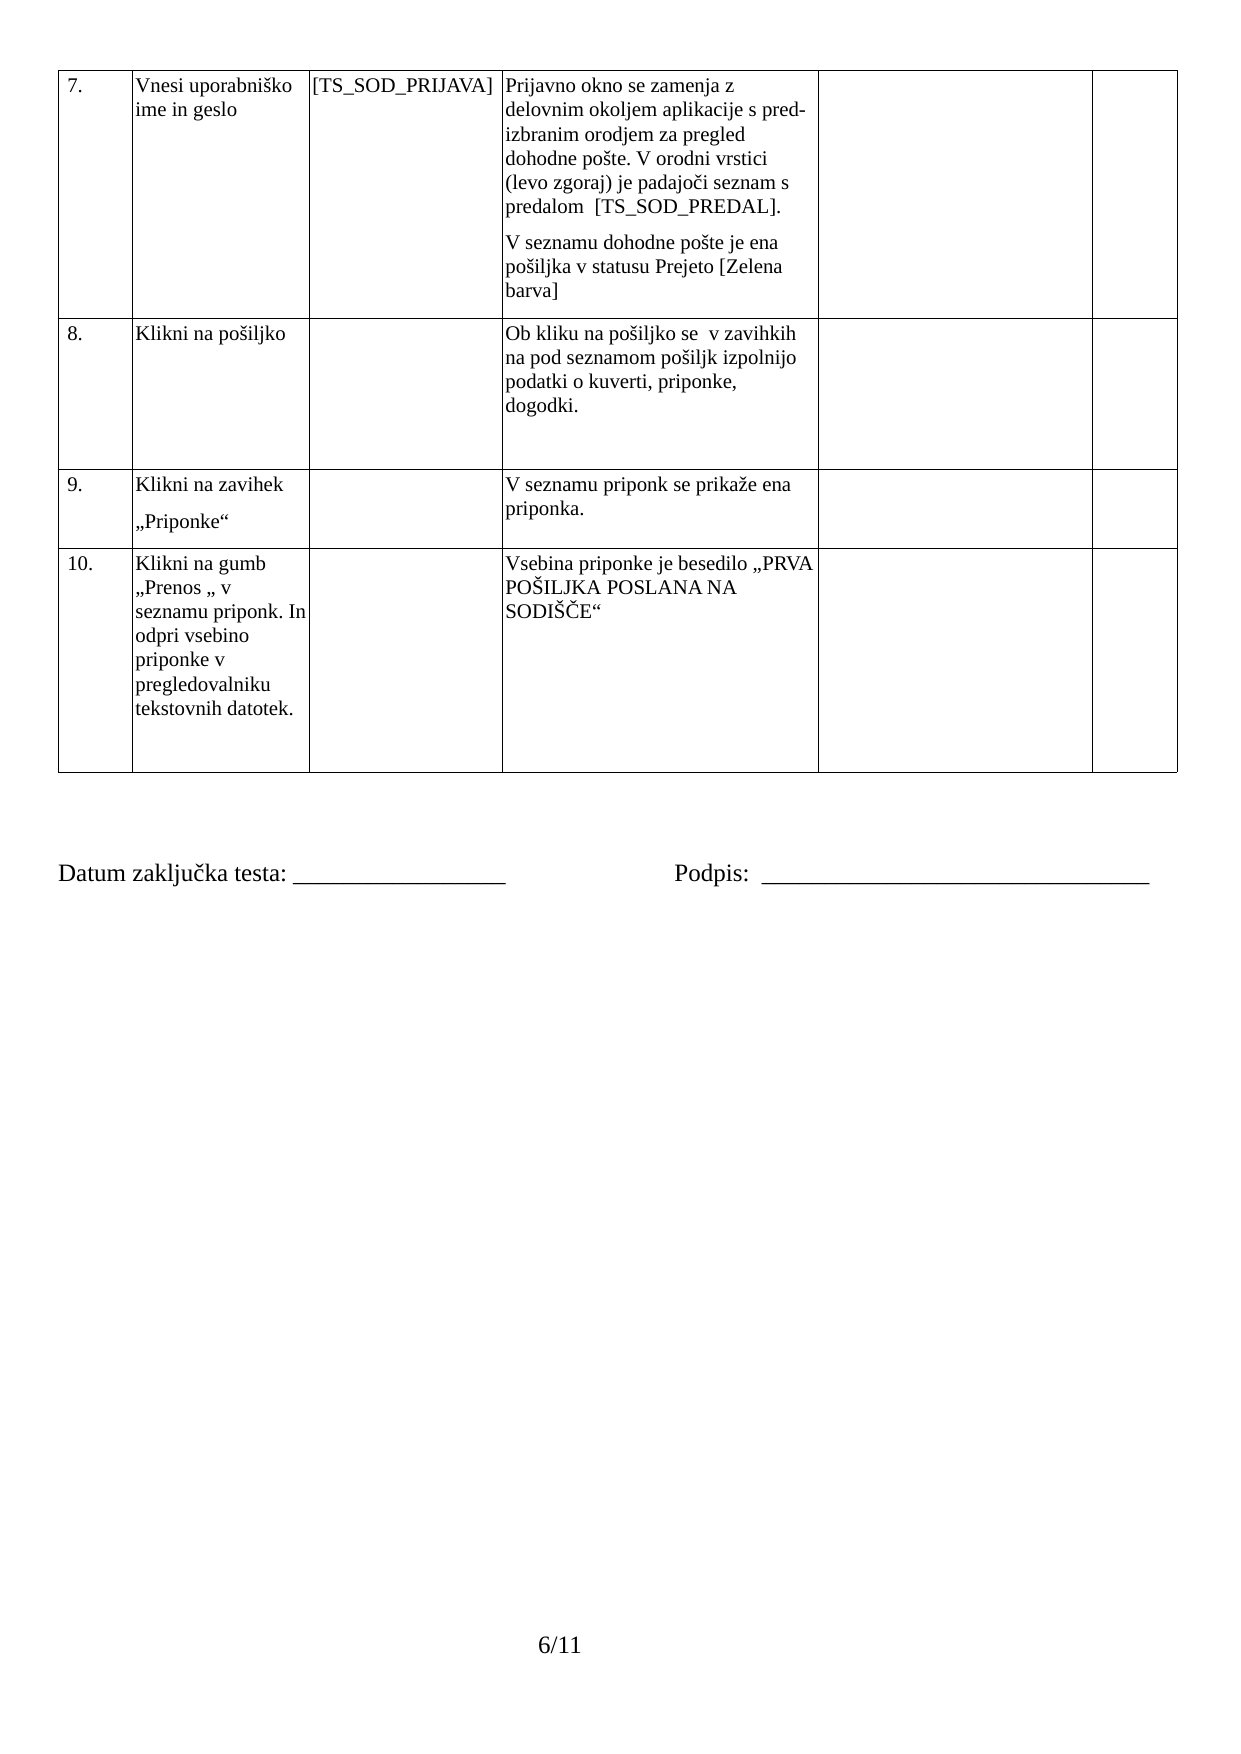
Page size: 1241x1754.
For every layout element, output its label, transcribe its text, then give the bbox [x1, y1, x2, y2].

table_cell Klikni na pošiljko [133, 319, 309, 469]
text Datum zaključka testa: _________________ Podpis: _______________________________ [58, 858, 1177, 887]
table_cell [1093, 71, 1177, 318]
table_cell [819, 470, 1092, 548]
table_cell [59, 470, 132, 548]
table_cell Vnesi uporabniško ime in geslo [133, 71, 309, 318]
table_cell [1093, 549, 1177, 772]
table_cell [1093, 470, 1177, 548]
table_cell [59, 319, 132, 469]
table_cell [310, 549, 502, 772]
table_cell [1093, 319, 1177, 469]
table_cell Klikni na gumb „Prenos „ v seznamu priponk. In odpri vsebino priponke v pregledovalniku tekstovnih datotek. [133, 549, 309, 772]
table_cell [TS_SOD_PRIJAVA] [310, 71, 502, 318]
table_cell [59, 71, 132, 318]
table_cell Vsebina priponke je besedilo „PRVA POŠILJKA POSLANA NA SODIŠČE“ [503, 549, 818, 772]
table_cell [310, 470, 502, 548]
table_cell [819, 71, 1092, 318]
table_cell Ob kliku na pošiljko se v zavihkih na pod seznamom pošiljk izpolnijo podatki o kuverti, priponke, dogodki. [503, 319, 818, 469]
table_cell [310, 319, 502, 469]
table_cell Prijavno okno se zamenja z delovnim okoljem aplikacije s pred-izbranim orodjem za pregled dohodne pošte. V orodni vrstici (levo zgoraj) je padajoči seznam s predalom [TS_SOD_PREDAL]. V seznamu dohodne pošte je ena pošiljka v statusu Prejeto [Zelena barva] [503, 71, 818, 318]
table_cell [819, 319, 1092, 469]
table_cell [59, 549, 132, 772]
table_cell V seznamu priponk se prikaže ena priponka. [503, 470, 818, 548]
table_cell [819, 549, 1092, 772]
table_cell Klikni na zavihek „Priponke“ [133, 470, 309, 548]
